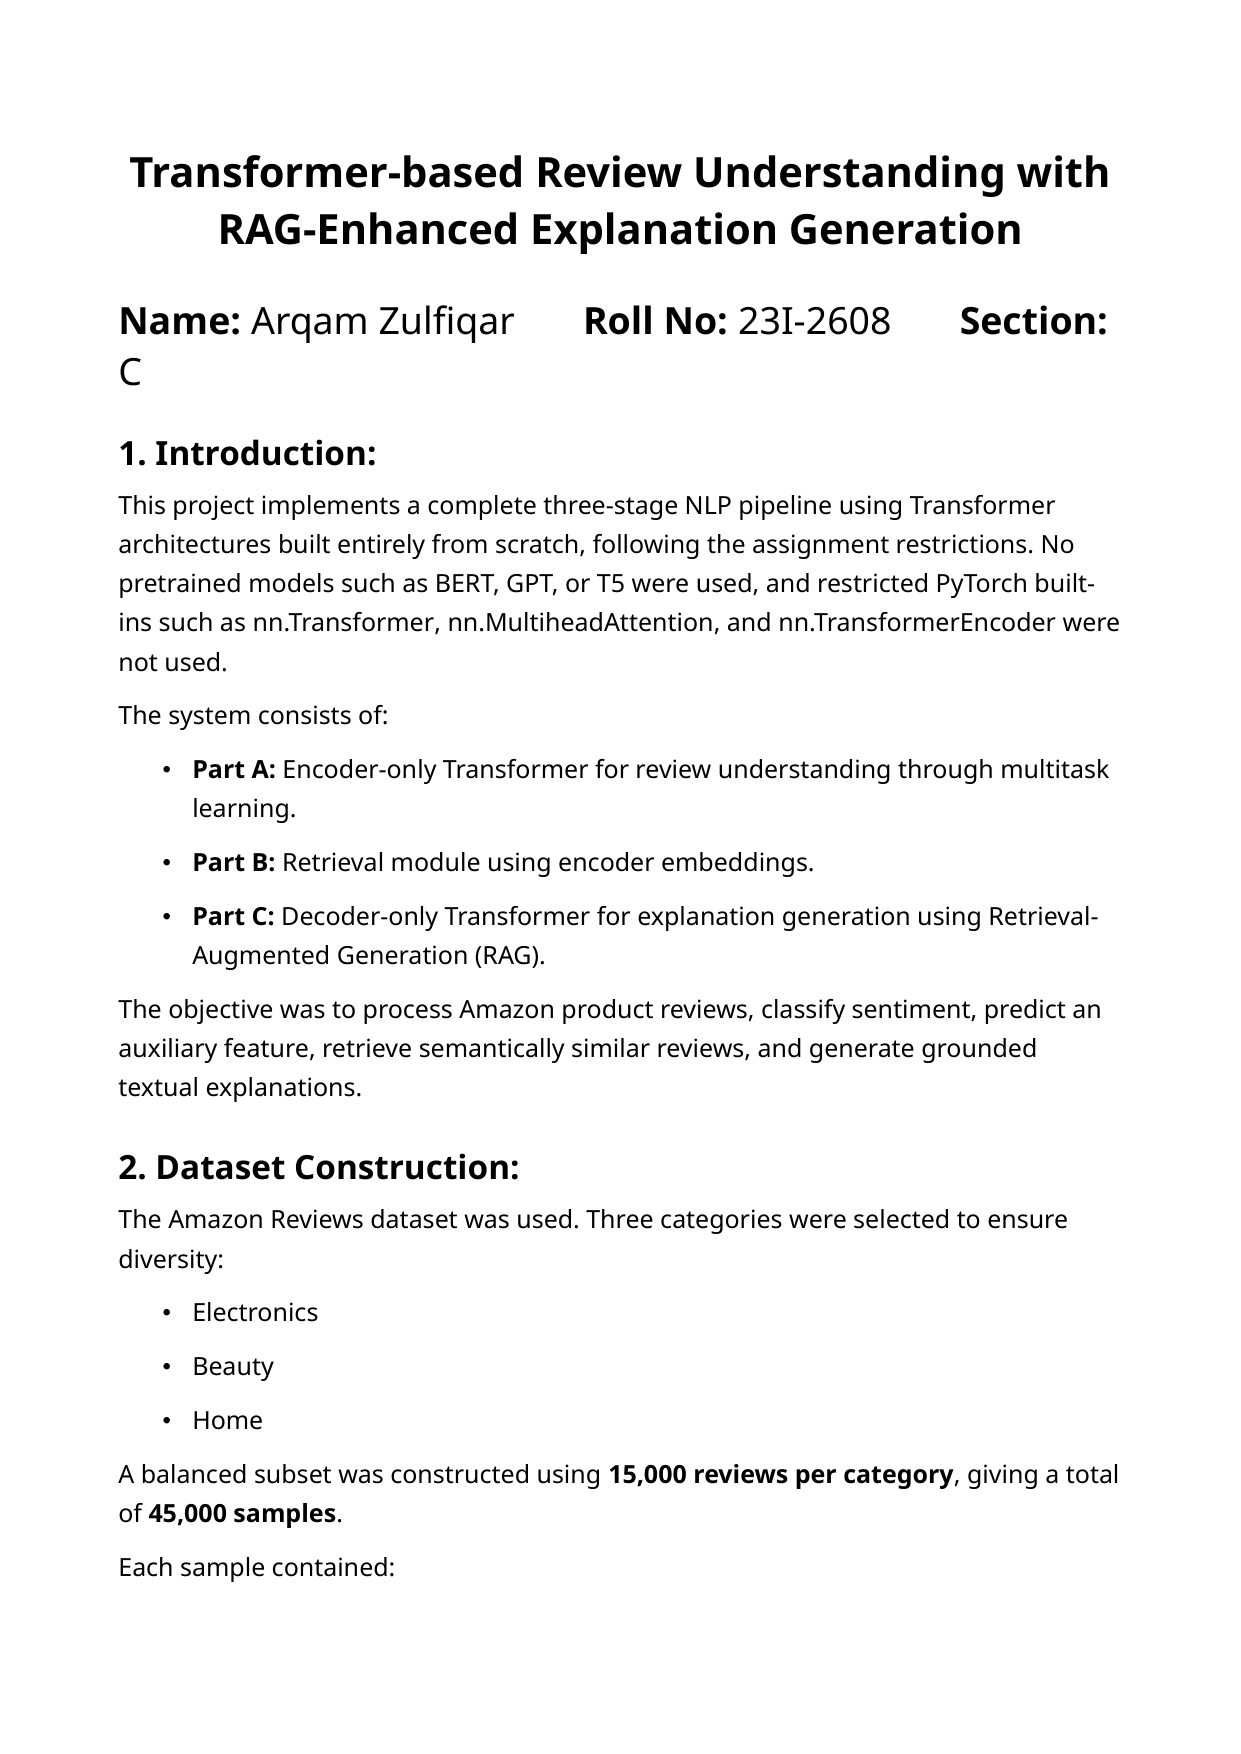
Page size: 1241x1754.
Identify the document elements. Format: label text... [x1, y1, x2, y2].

text Each sample contained: [118, 1549, 1122, 1583]
list Part B: Retrieval module using encoder embeddings. [162, 844, 1122, 879]
list Home [162, 1402, 1122, 1437]
text The objective was to process Amazon product reviews, classify sentiment, predict an auxiliary feature, retrieve semantically similar reviews, and generate grounded textual explanations. [118, 991, 1122, 1104]
subtitle Name: Arqam Zulfiqar Roll No: 23I-2608 Section: C [118, 294, 1122, 396]
text The system consists of: [118, 698, 1122, 732]
subtitle 2. Dataset Construction: [118, 1144, 1122, 1189]
list Part C: Decoder-only Transformer for explanation generation using Retrieval-Augmented Generation (RAG). [162, 898, 1122, 972]
text A balanced subset was constructed using 15,000 reviews per category, giving a total of 45,000 samples. [118, 1456, 1122, 1529]
text This project implements a complete three-stage NLP pipeline using Transformer architectures built entirely from scratch, following the assignment restrictions. No pretrained models such as BERT, GPT, or T5 were used, and restricted PyTorch built-ins such as nn.Transformer, nn.MultiheadAttention, and nn.TransformerEncoder were not used. [118, 487, 1122, 678]
list Beauty [162, 1349, 1122, 1383]
subtitle Transformer-based Review Understanding with RAG-Enhanced Explanation Generation [118, 143, 1122, 257]
list Electronics [162, 1295, 1122, 1329]
list Part A: Encoder-only Transformer for review understanding through multitask learning. [162, 752, 1122, 825]
subtitle 1. Introduction: [118, 429, 1122, 475]
text The Amazon Reviews dataset was used. Three categories were selected to ensure diversity: [118, 1202, 1122, 1275]
